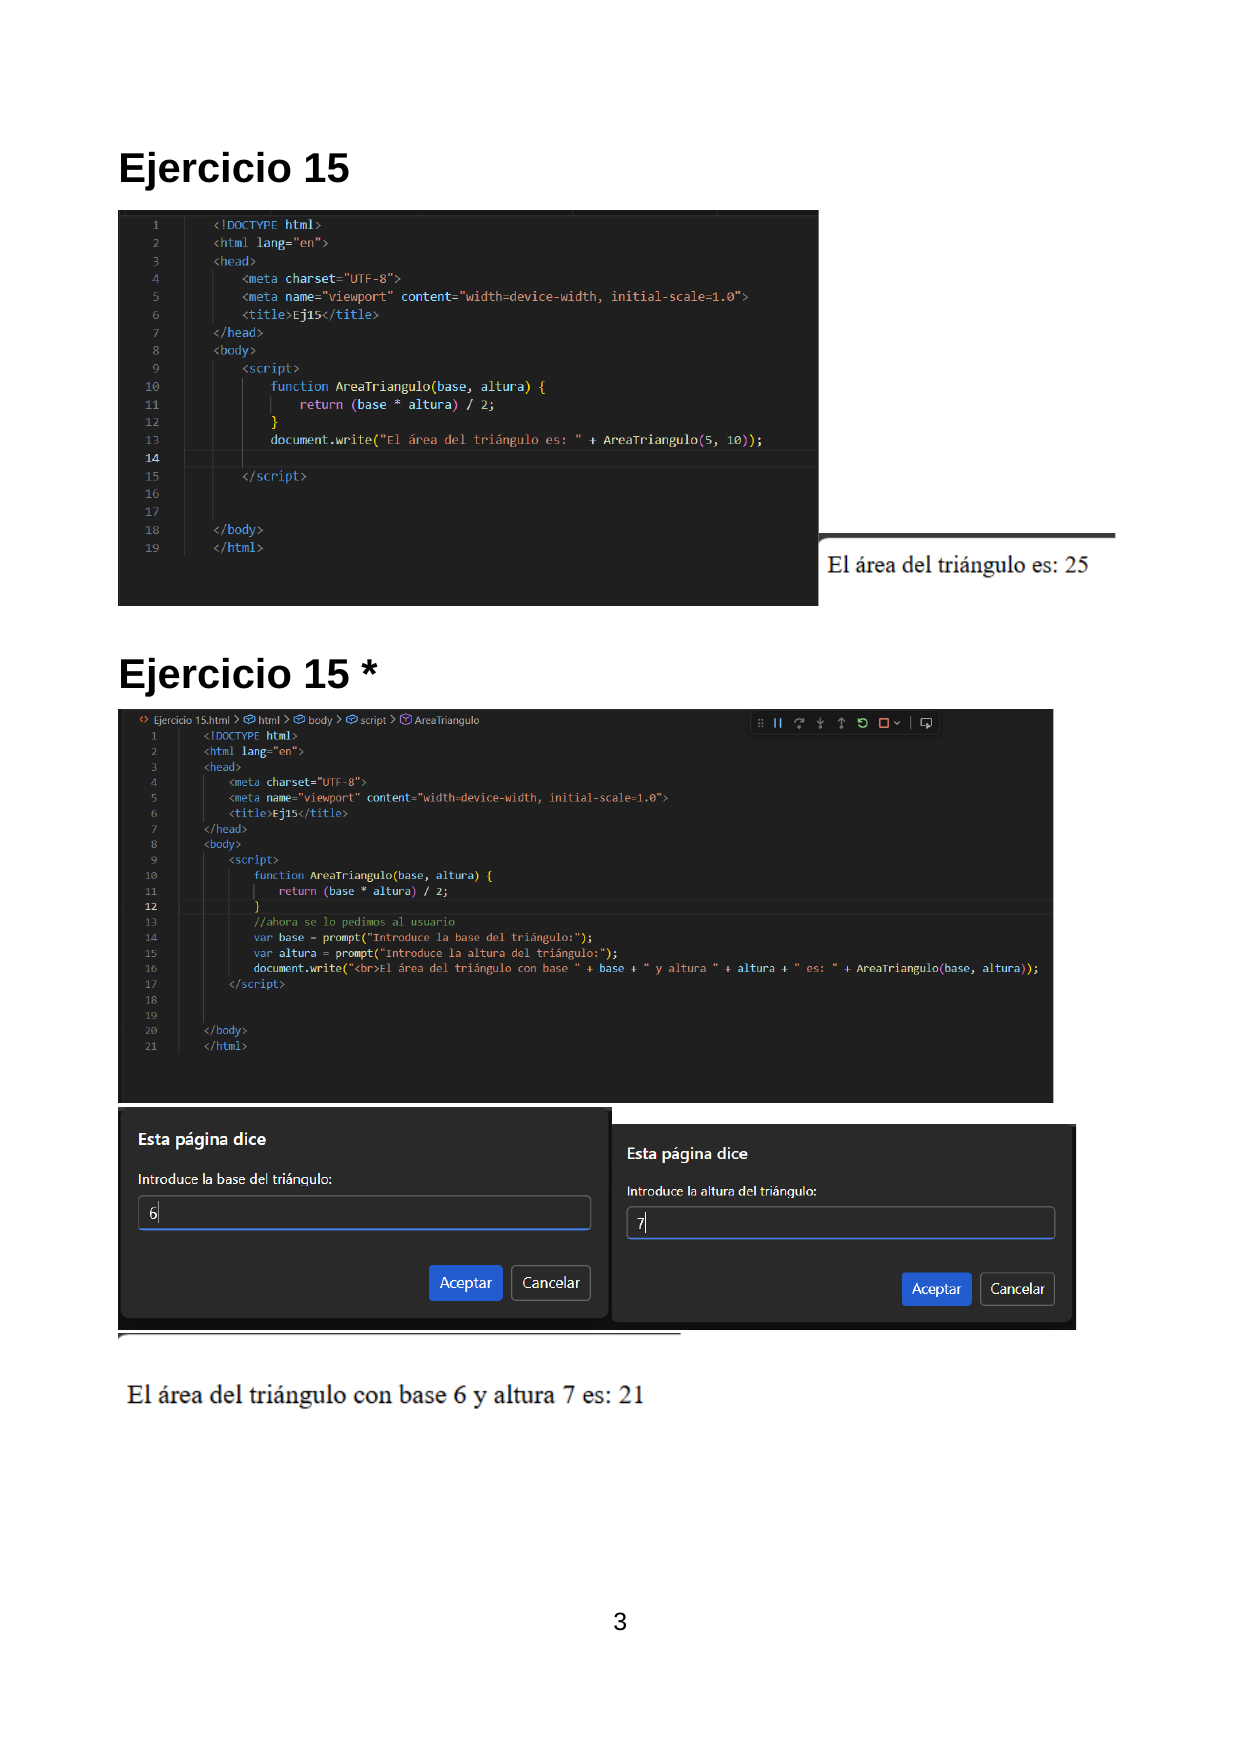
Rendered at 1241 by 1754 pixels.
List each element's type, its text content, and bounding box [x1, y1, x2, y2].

picture [118, 210, 1116, 606]
picture [118, 709, 1054, 1103]
picture [118, 1333, 681, 1494]
picture [118, 1107, 1077, 1330]
subtitle Ejercicio 15 [118, 143, 1122, 191]
subtitle Ejercicio 15 * [118, 649, 1122, 697]
